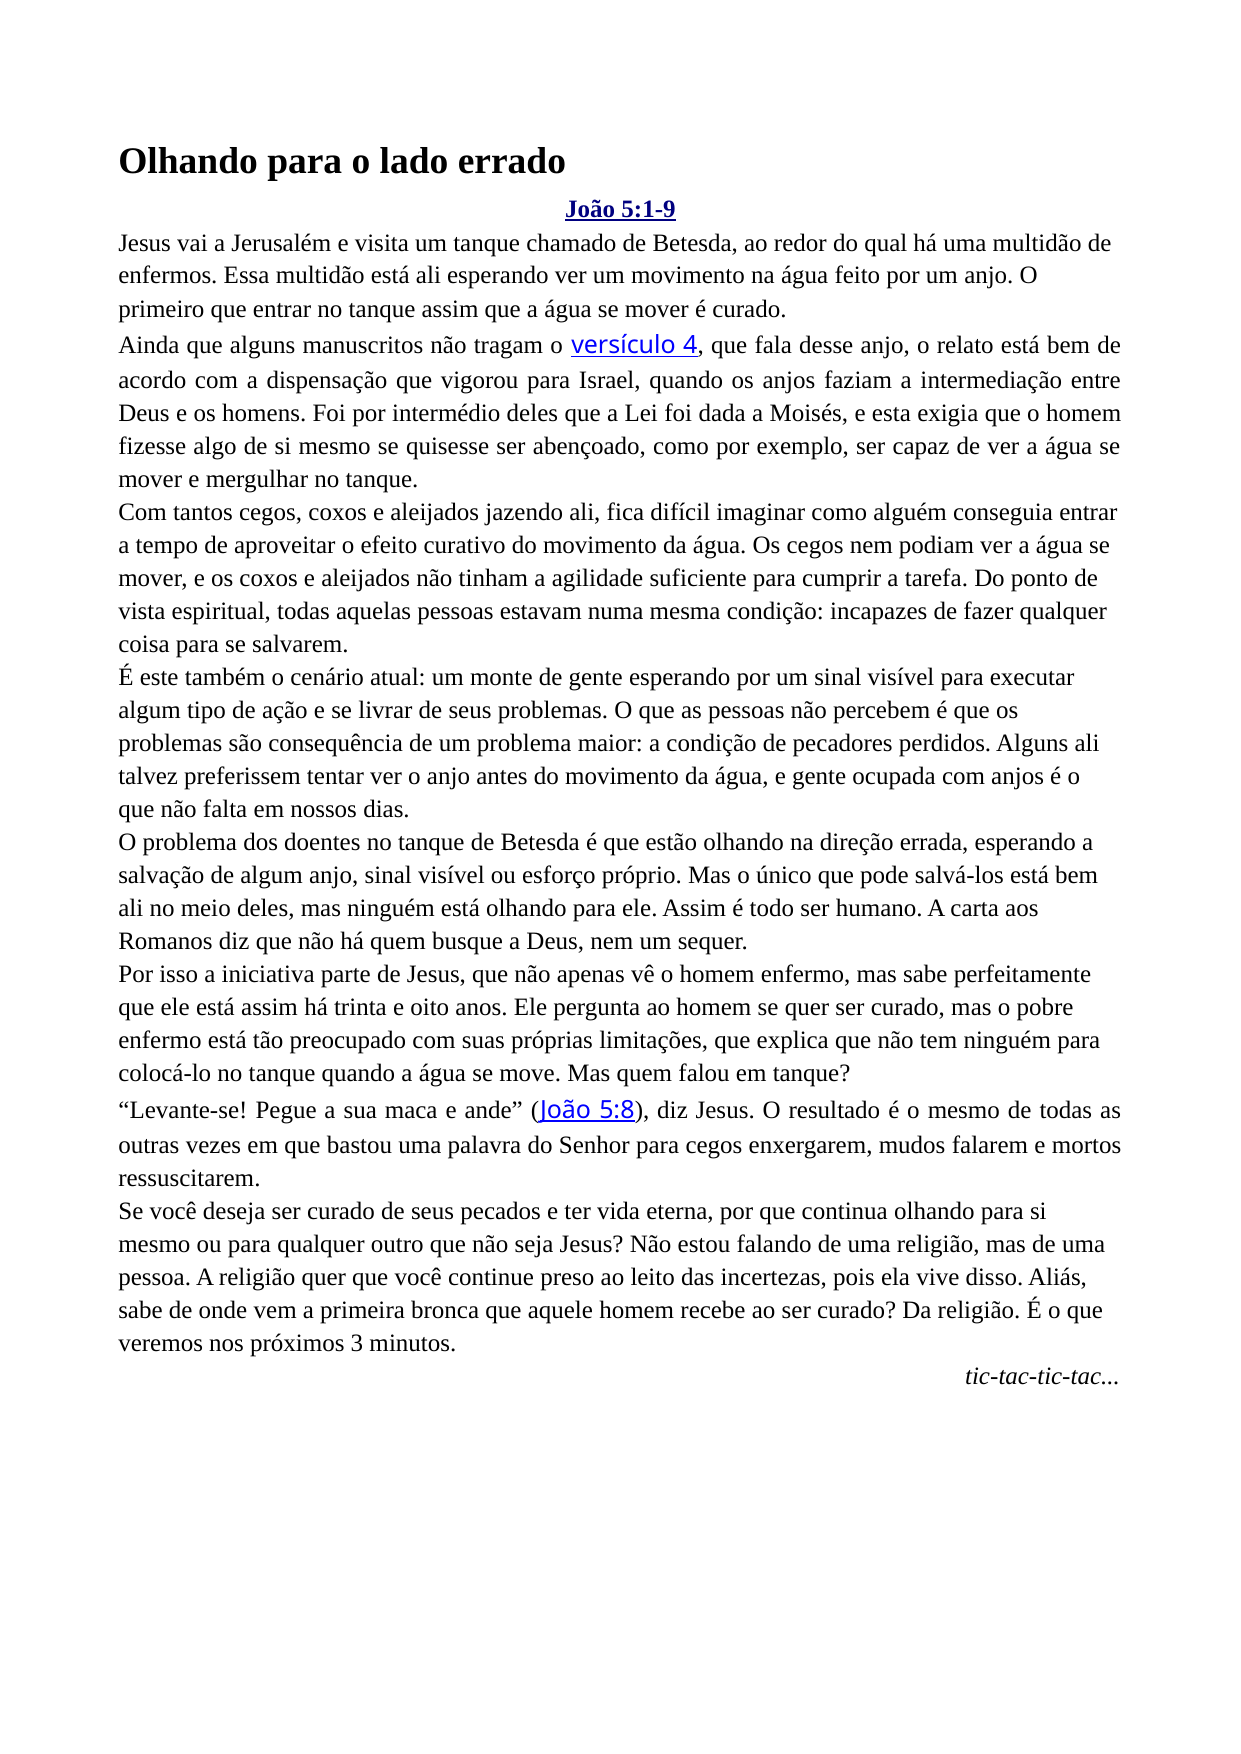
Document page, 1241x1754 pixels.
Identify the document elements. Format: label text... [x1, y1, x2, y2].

text Ainda que alguns manuscritos não tragam o versículo 4, que fala desse anjo, o relato está bem de acordo com a dispensação que vigorou para Israel, quando os anjos faziam a intermediação entre Deus e os homens. Foi por intermédio deles que a Lei foi dada a Moisés, e esta exigia que o homem fizesse algo de si mesmo se quisesse ser abençoado, como por exemplo, ser capaz de ver a água se mover e mergulhar no tanque. [118, 327, 1122, 493]
text Por isso a iniciativa parte de Jesus, que não apenas vê o homem enfermo, mas sabe perfeitamente que ele está assim há trinta e oito anos. Ele pergunta ao homem se quer ser curado, mas o pobre enfermo está tão preocupado com suas próprias limitações, que explica que não tem ninguém para colocá-lo no tanque quando a água se move. Mas quem falou em tanque? [118, 959, 1122, 1087]
text Se você deseja ser curado de seus pecados e ter vida eterna, por que continua olhando para si mesmo ou para qualquer outro que não seja Jesus? Não estou falando de uma religião, mas de uma pessoa. A religião quer que você continue preso ao leito das incertezas, pois ela vive disso. Aliás, sabe de onde vem a primeira bronca que aquele homem recebe ao ser curado? Da religião. É o que veremos nos próximos 3 minutos. [118, 1196, 1122, 1357]
text “Levante-se! Pegue a sua maca e ande” (João 5:8), diz Jesus. O resultado é o mesmo de todas as outras vezes em que bastou uma palavra do Senhor para cegos enxergarem, mudos falarem e mortos ressuscitarem. [118, 1091, 1122, 1192]
text João 5:1-9 [118, 194, 1122, 223]
text O problema dos doentes no tanque de Betesda é que estão olhando na direção errada, esperando a salvação de algum anjo, sinal visível ou esforço próprio. Mas o único que pode salvá-los está bem ali no meio deles, mas ninguém está olhando para ele. Assim é todo ser humano. A carta aos Romanos diz que não há quem busque a Deus, nem um sequer. [118, 827, 1122, 955]
text Com tantos cegos, coxos e aleijados jazendo ali, fica difícil imaginar como alguém conseguia entrar a tempo de aproveitar o efeito curativo do movimento da água. Os cegos nem podiam ver a água se mover, e os coxos e aleijados não tinham a agilidade suficiente para cumprir a tarefa. Do ponto de vista espiritual, todas aquelas pessoas estavam numa mesma condição: incapazes de fazer qualquer coisa para se salvarem. [118, 497, 1122, 658]
subtitle Olhando para o lado errado [118, 139, 1122, 182]
text tic-tac-tic-tac... [118, 1361, 1122, 1390]
text Jesus vai a Jerusalém e visita um tanque chamado de Betesda, ao redor do qual há uma multidão de enfermos. Essa multidão está ali esperando ver um movimento na água feito por um anjo. O primeiro que entrar no tanque assim que a água se mover é curado. [118, 228, 1122, 322]
text É este também o cenário atual: um monte de gente esperando por um sinal visível para executar algum tipo de ação e se livrar de seus problemas. O que as pessoas não percebem é que os problemas são consequência de um problema maior: a condição de pecadores perdidos. Alguns ali talvez preferissem tentar ver o anjo antes do movimento da água, e gente ocupada com anjos é o que não falta em nossos dias. [118, 662, 1122, 823]
